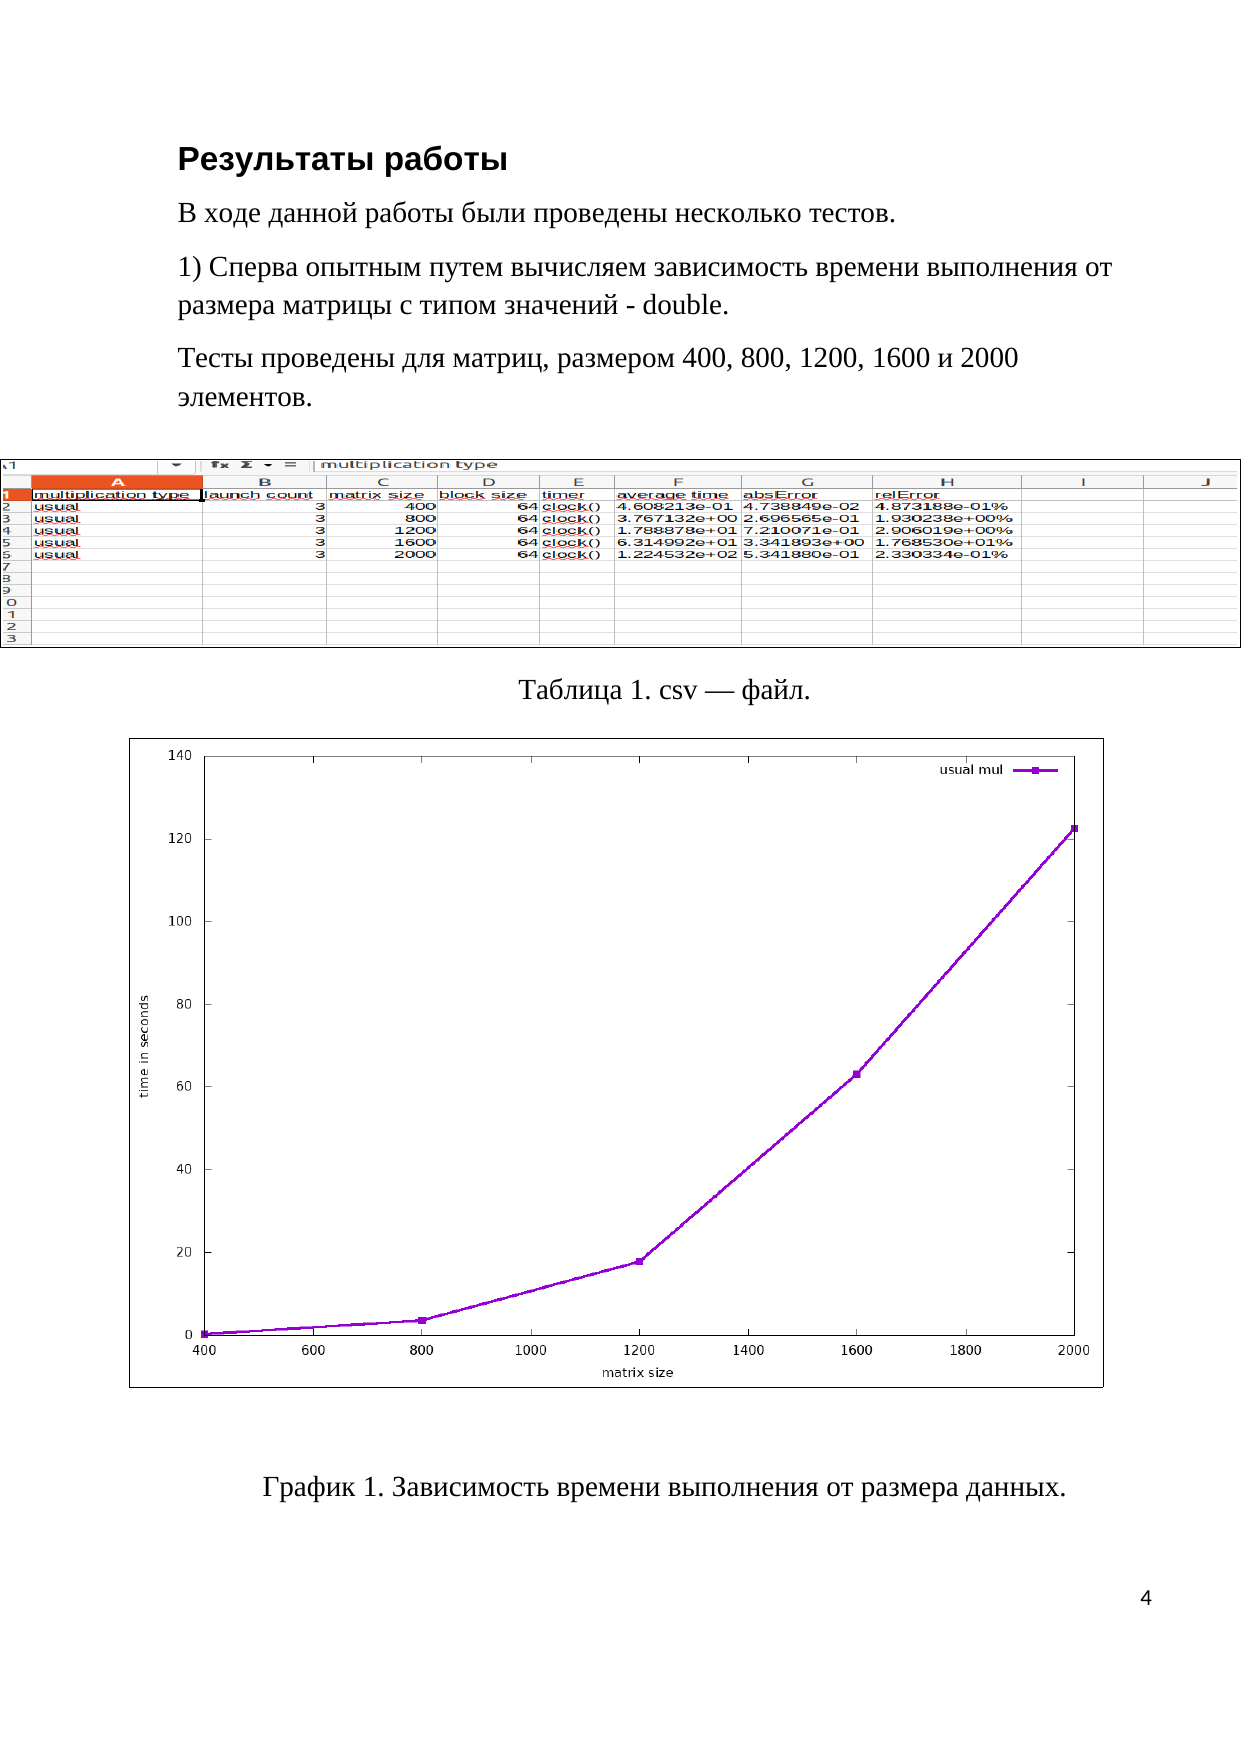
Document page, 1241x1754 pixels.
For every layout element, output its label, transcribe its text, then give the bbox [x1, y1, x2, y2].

picture [131, 740, 1100, 1384]
text В ходе данной работы были проведены несколько тестов. [177, 196, 1152, 229]
text [177, 432, 1152, 459]
text Тесты проведены для матриц, размером 400, 800, 1200, 1600 и 2000 элементов. [177, 340, 1152, 412]
picture [3, 461, 337, 605]
text 1) Сперва опытным путем вычисляем зависимость времени выполнения от размера матрицы с типом значений - double. [177, 249, 1152, 321]
text График 1. Зависимость времени выполнения от размера данных. [177, 1469, 1152, 1502]
text [1, 460, 1240, 647]
text Таблица 1. csv — файл. [177, 648, 1152, 706]
subtitle Результаты работы [177, 139, 1152, 177]
